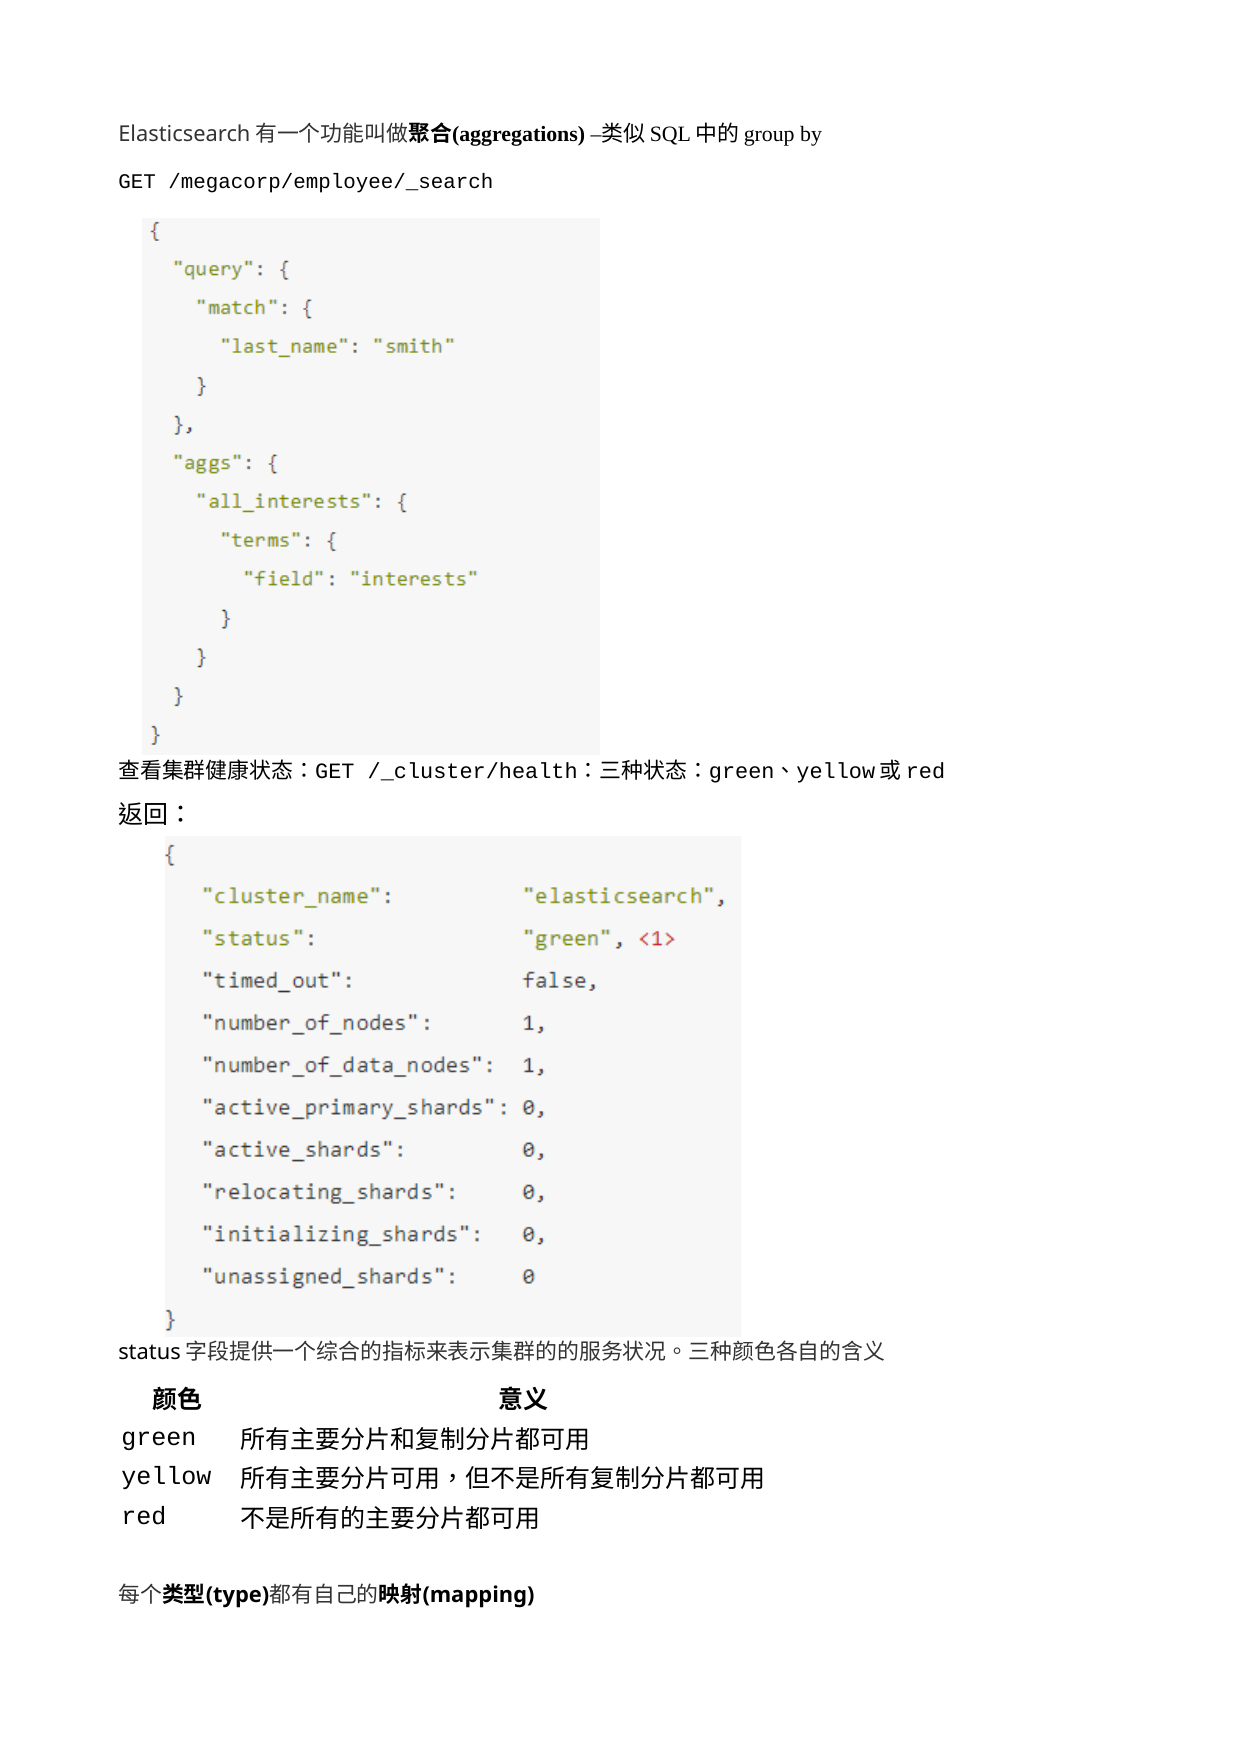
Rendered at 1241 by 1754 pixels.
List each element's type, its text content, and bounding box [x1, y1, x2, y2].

picture [165, 836, 742, 1337]
text Elasticsearch有一个功能叫做聚合(aggregations) –类似SQL中的group by [118, 118, 1122, 148]
table_header 意义 [237, 1379, 809, 1418]
text GET /megacorp/employee/_search [118, 172, 1122, 195]
table_cell green [118, 1418, 237, 1458]
text 每个类型(type)都有自己的映射(mapping) [118, 1579, 1122, 1609]
table_header 颜色 [118, 1379, 237, 1418]
picture [141, 218, 601, 755]
text 查看集群健康状态：GET /_cluster/health：三种状态：green、yellow或red [118, 219, 1122, 785]
text 返回： [118, 797, 1122, 831]
table_cell 不是所有的主要分片都可用 [237, 1498, 809, 1538]
table_cell 所有主要分片可用，但不是所有复制分片都可用 [237, 1458, 809, 1498]
table_cell red [118, 1498, 237, 1538]
text status字段提供一个综合的指标来表示集群的的服务状况。三种颜色各自的含义 [118, 844, 1122, 1366]
table_cell 所有主要分片和复制分片都可用 [237, 1418, 809, 1458]
table_cell yellow [118, 1458, 237, 1498]
